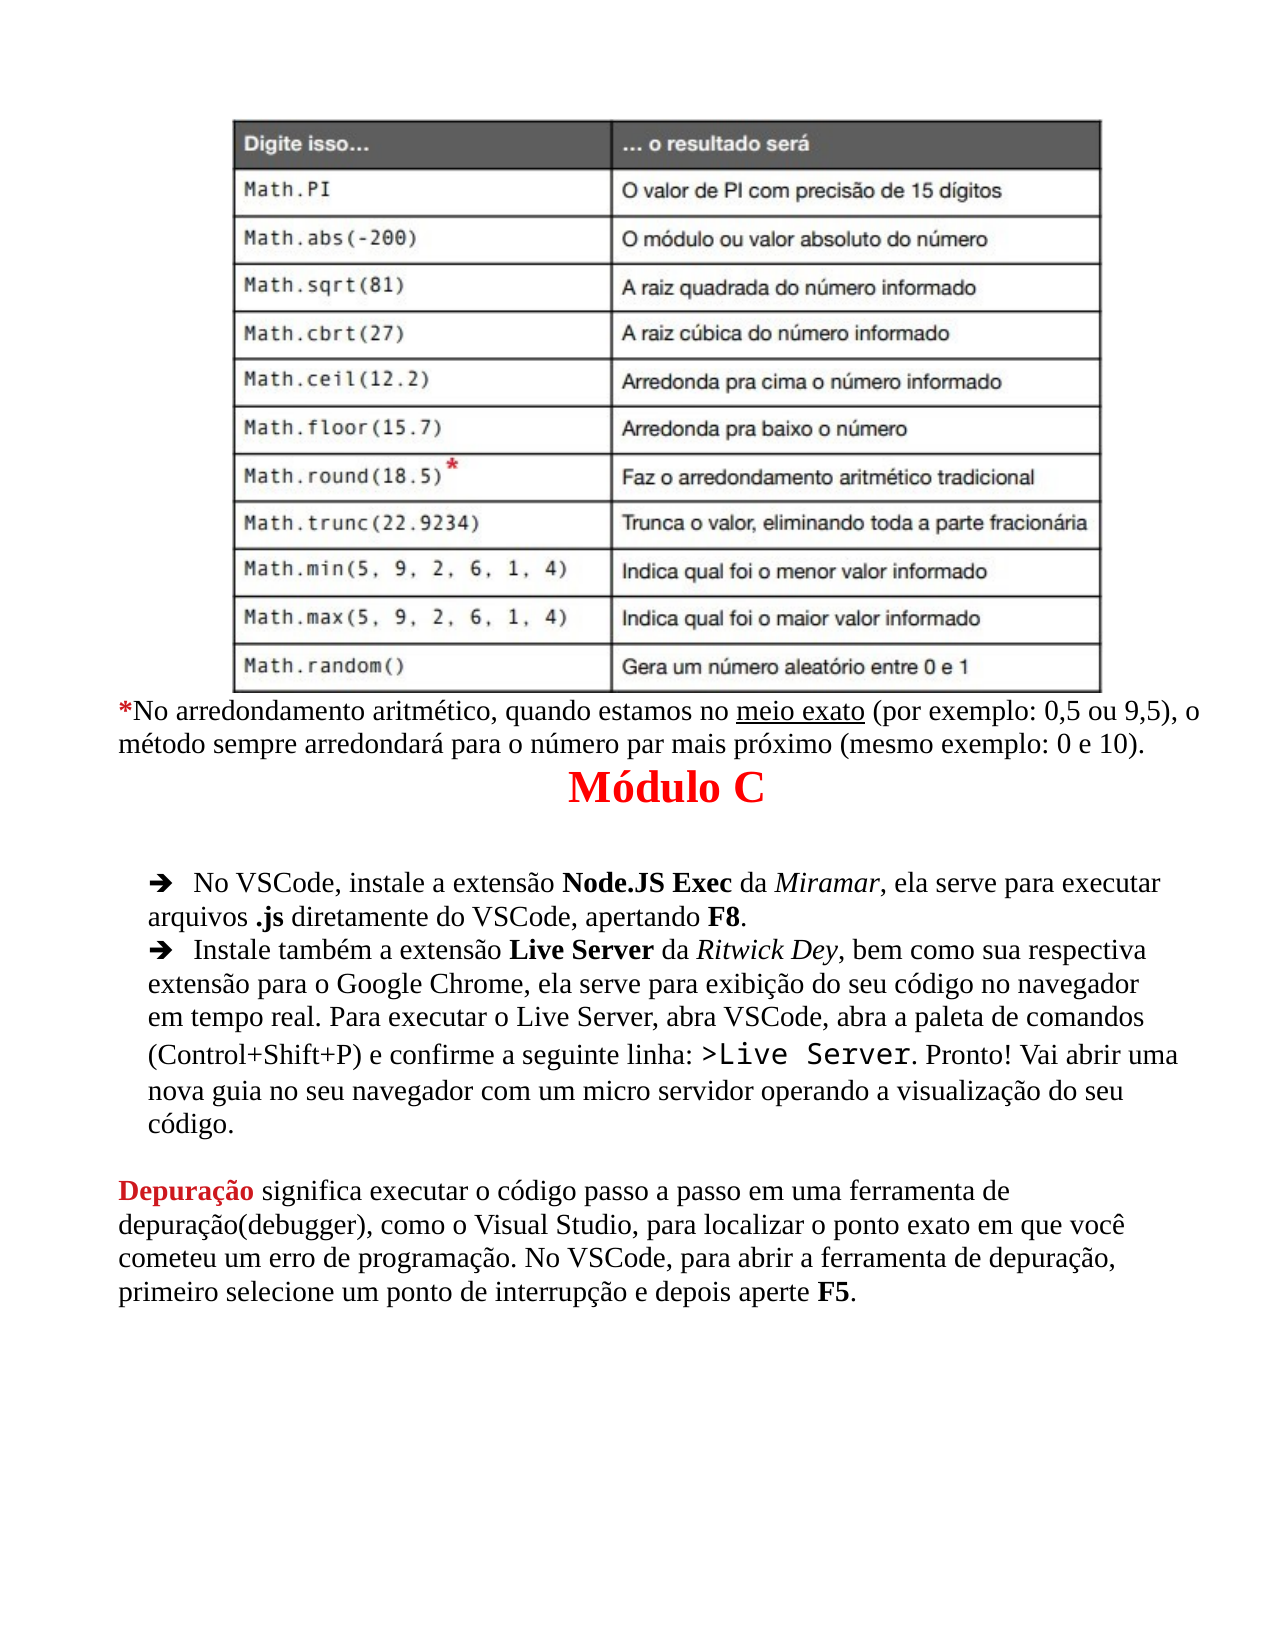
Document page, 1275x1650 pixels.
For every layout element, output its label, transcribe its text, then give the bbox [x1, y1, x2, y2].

text *No arredondamento aritmético, quando estamos no meio exato (por exemplo: 0,5 ou 9,5), o método sempre arredondará para o número par mais próximo (mesmo exemplo: 0 e 10). [118, 118, 1217, 760]
list Instale também a extensão Live Server da Ritwick Dey, bem como sua respectiva extensão para o Google Chrome, ela serve para exibição do seu código no navegador em tempo real. Para executar o Live Server, abra VSCode, abra a paleta de comandos (Control+Shift+P) e confirme a seguinte linha: >Live Server. Pronto! Vai abrir uma nova guia no seu navegador com um micro servidor operando a visualização do seu código. [148, 932, 1181, 1140]
picture [231, 118, 1104, 693]
text Depuração significa executar o código passo a passo em uma ferramenta de depuração(debugger), como o Visual Studio, para localizar o ponto exato em que você cometeu um erro de programação. No VSCode, para abrir a ferramenta de depuração, primeiro selecione um ponto de interrupção e depois aperte F5. [118, 1173, 1217, 1308]
text Módulo C [118, 760, 1217, 813]
list No VSCode, instale a extensão Node.JS Exec da Miramar, ela serve para executar arquivos .js diretamente do VSCode, apertando F8. [148, 865, 1181, 932]
